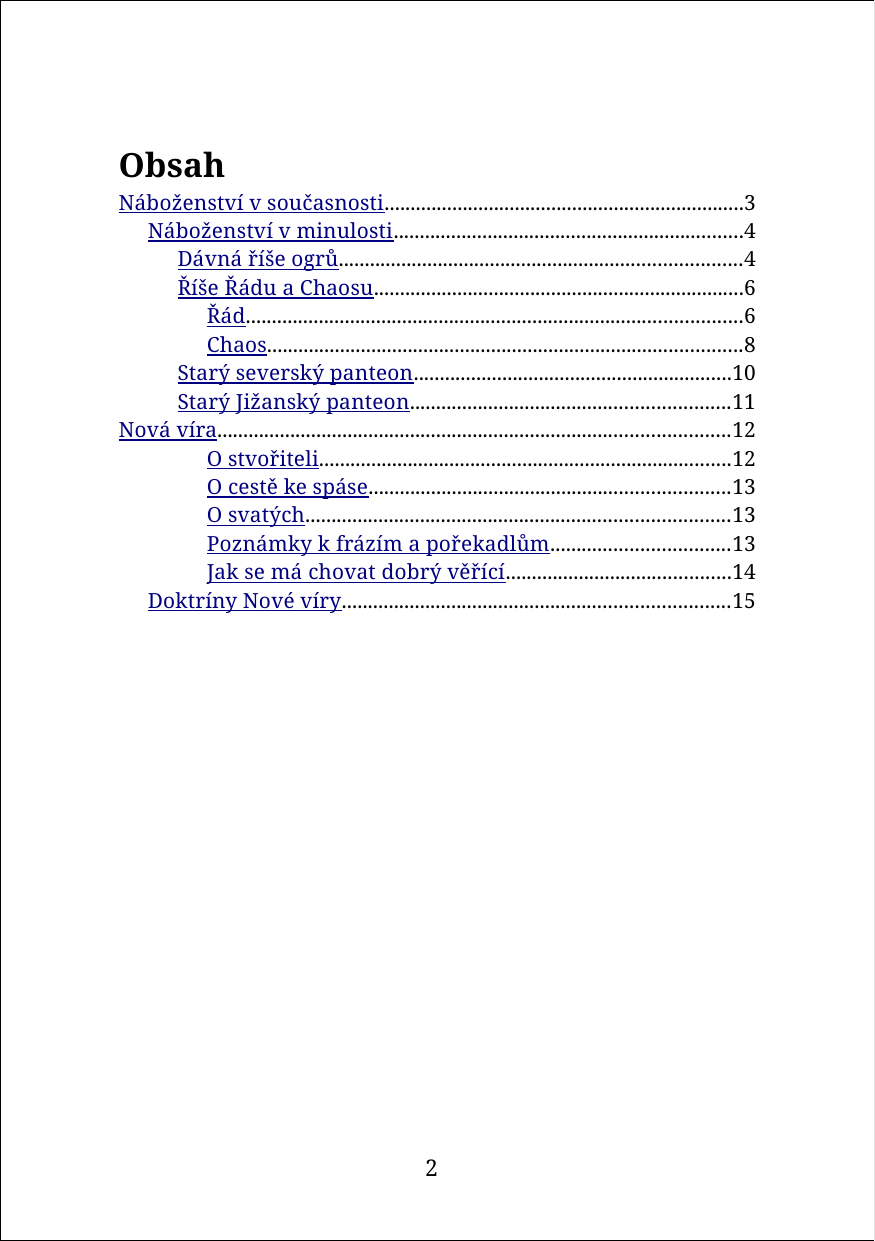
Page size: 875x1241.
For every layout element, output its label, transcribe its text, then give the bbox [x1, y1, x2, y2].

subtitle Obsah [118, 142, 756, 188]
text Náboženství v minulosti 4 [148, 216, 756, 244]
text Starý severský panteon 10 [177, 358, 756, 387]
text Starý Jižanský panteon 11 [177, 387, 756, 415]
text Říše Řádu a Chaosu 6 [177, 273, 756, 301]
text O stvořiteli 12 [207, 444, 756, 472]
text Doktríny Nové víry 15 [148, 586, 756, 614]
text Řád 6 [207, 301, 756, 330]
text Dávná říše ogrů 4 [177, 244, 756, 273]
text Poznámky k frázím a pořekadlům 13 [207, 529, 756, 557]
text Jak se má chovat dobrý věřící 14 [207, 557, 756, 586]
text Chaos 8 [207, 330, 756, 358]
text Náboženství v současnosti 3 [118, 188, 756, 216]
text Nová víra 12 [118, 415, 756, 444]
text O cestě ke spáse 13 [207, 472, 756, 501]
text O svatých 13 [207, 501, 756, 529]
